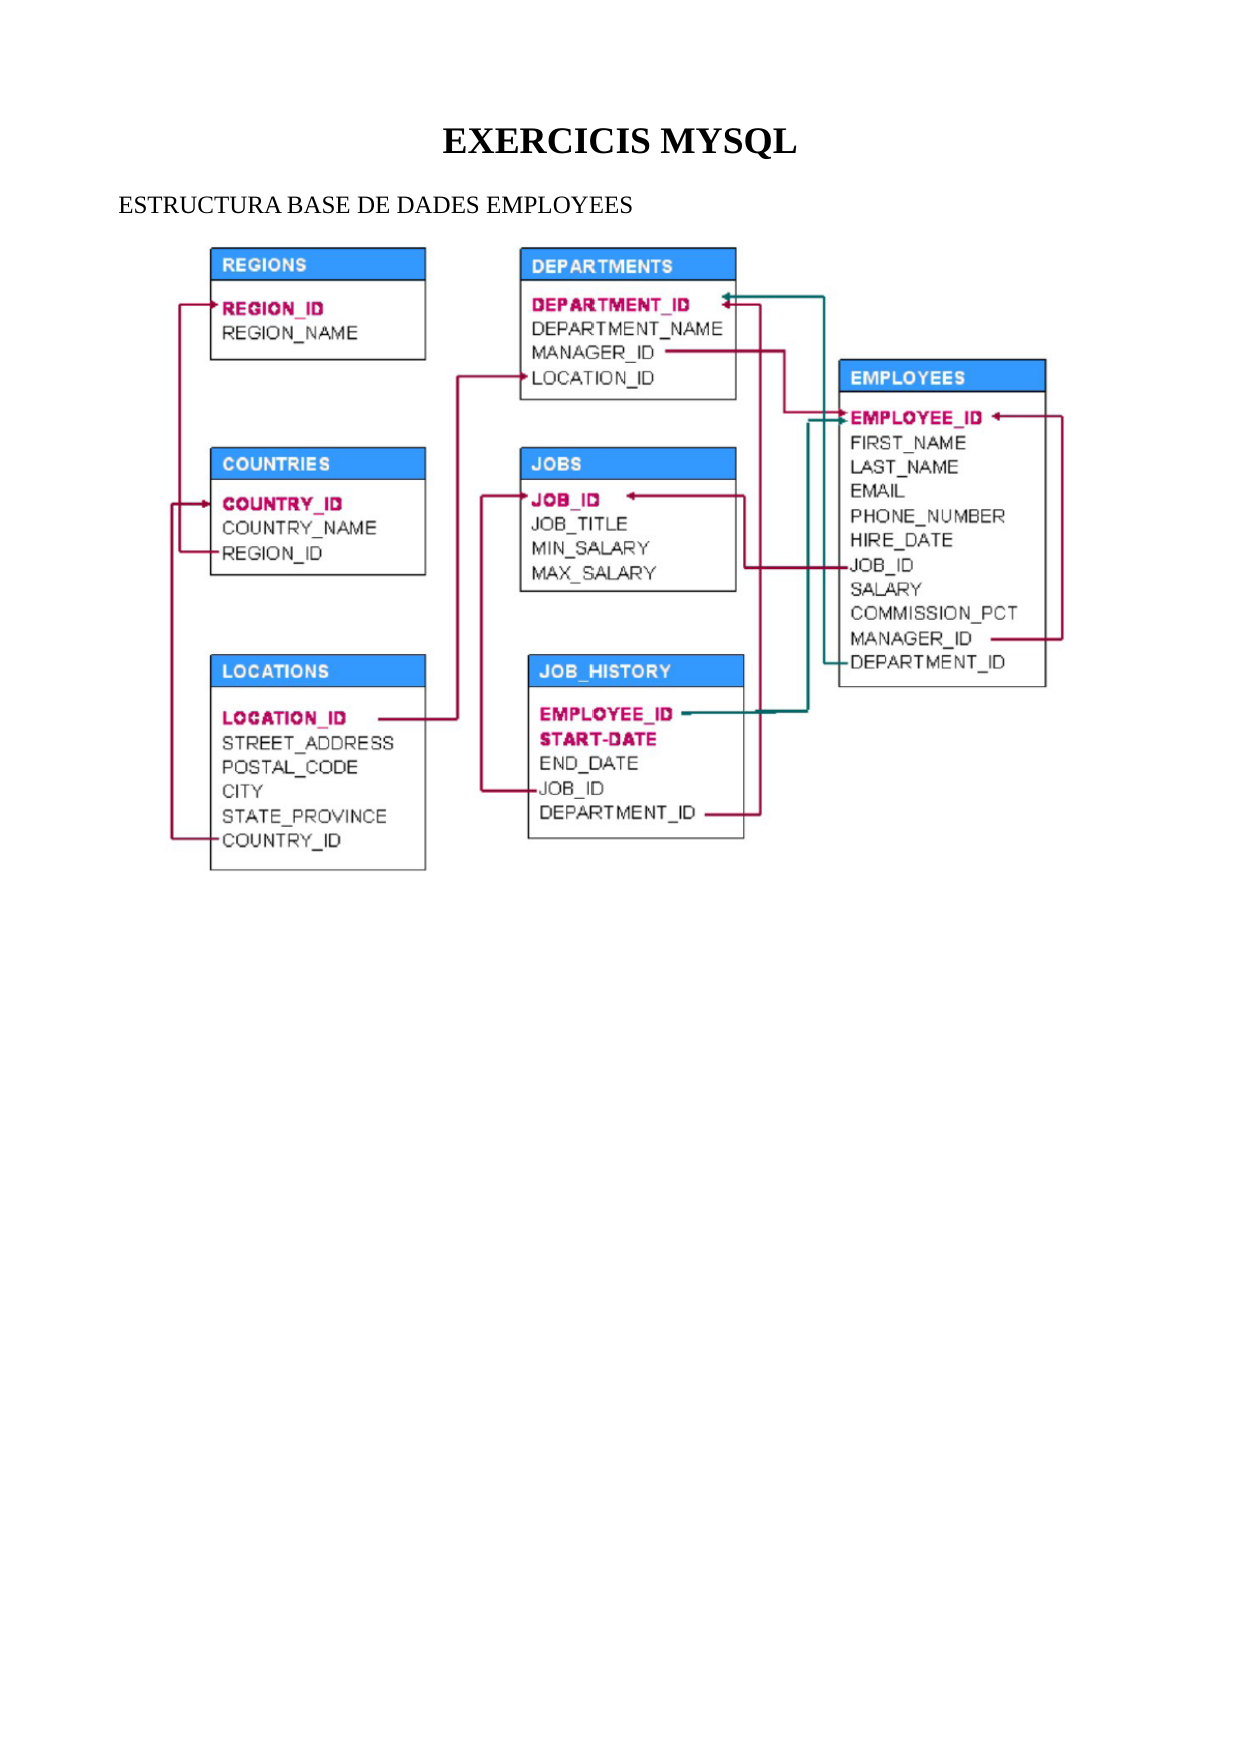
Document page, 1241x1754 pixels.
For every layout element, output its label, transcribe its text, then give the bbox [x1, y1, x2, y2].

text EXERCICIS MYSQL [118, 118, 1122, 161]
picture [118, 218, 1123, 886]
text ESTRUCTURA BASE DE DADES EMPLOYEES [118, 190, 1122, 218]
